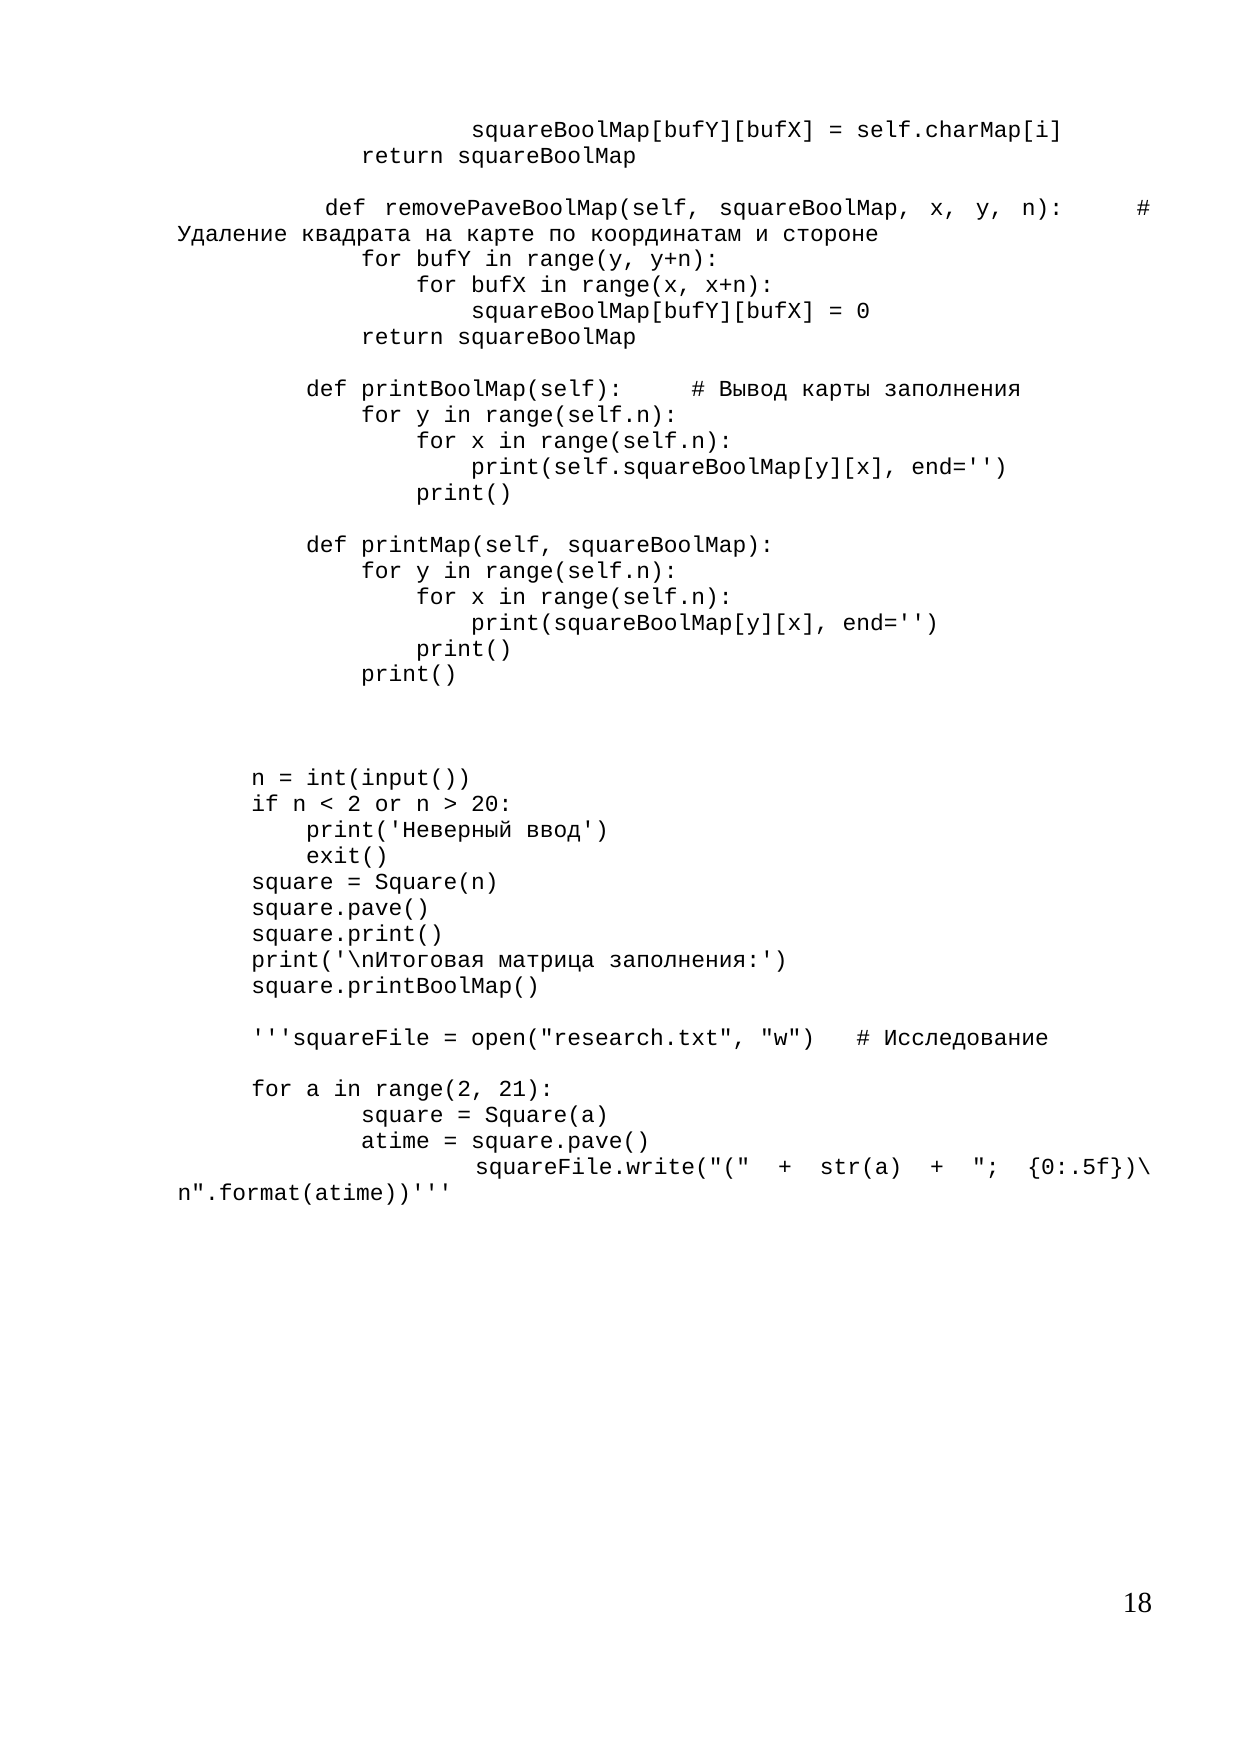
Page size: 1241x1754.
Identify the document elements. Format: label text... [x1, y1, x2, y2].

text print() [177, 637, 1152, 663]
text exit() [177, 844, 1152, 870]
text def removePaveBoolMap(self, squareBoolMap, x, y, n): # Удаление квадрата на карте по координатам и стороне [177, 196, 1152, 248]
text return squareBoolMap [177, 144, 1152, 170]
text n = int(input()) [177, 767, 1152, 792]
text def printBoolMap(self): # Вывод карты заполнения [177, 377, 1152, 403]
text print(squareBoolMap[y][x], end='') [177, 611, 1152, 637]
text for a in range(2, 21): [177, 1078, 1152, 1104]
text print('\nИтоговая матрица заполнения:') [177, 948, 1152, 974]
text print() [177, 481, 1152, 507]
text for x in range(self.n): [177, 585, 1152, 611]
text square.pave() [177, 896, 1152, 922]
text print() [177, 663, 1152, 689]
text square = Square(n) [177, 870, 1152, 896]
text atime = square.pave() [177, 1130, 1152, 1156]
text '''squareFile = open("research.txt", "w") # Исследование [177, 1026, 1152, 1052]
text for bufX in range(x, x+n): [177, 274, 1152, 300]
text print(self.squareBoolMap[y][x], end='') [177, 455, 1152, 481]
text def printMap(self, squareBoolMap): [177, 533, 1152, 559]
text square = Square(a) [177, 1104, 1152, 1130]
text squareFile.write("(" + str(a) + "; {0:.5f})\n".format(atime))''' [177, 1156, 1152, 1207]
text for y in range(self.n): [177, 403, 1152, 429]
text square.print() [177, 922, 1152, 948]
text print('Неверный ввод') [177, 818, 1152, 844]
text square.printBoolMap() [177, 974, 1152, 1000]
text squareBoolMap[bufY][bufX] = self.charMap[i] [177, 118, 1152, 144]
text for bufY in range(y, y+n): [177, 248, 1152, 274]
text for x in range(self.n): [177, 429, 1152, 455]
text if n < 2 or n > 20: [177, 792, 1152, 818]
text squareBoolMap[bufY][bufX] = 0 [177, 300, 1152, 326]
text return squareBoolMap [177, 326, 1152, 352]
text for y in range(self.n): [177, 559, 1152, 585]
